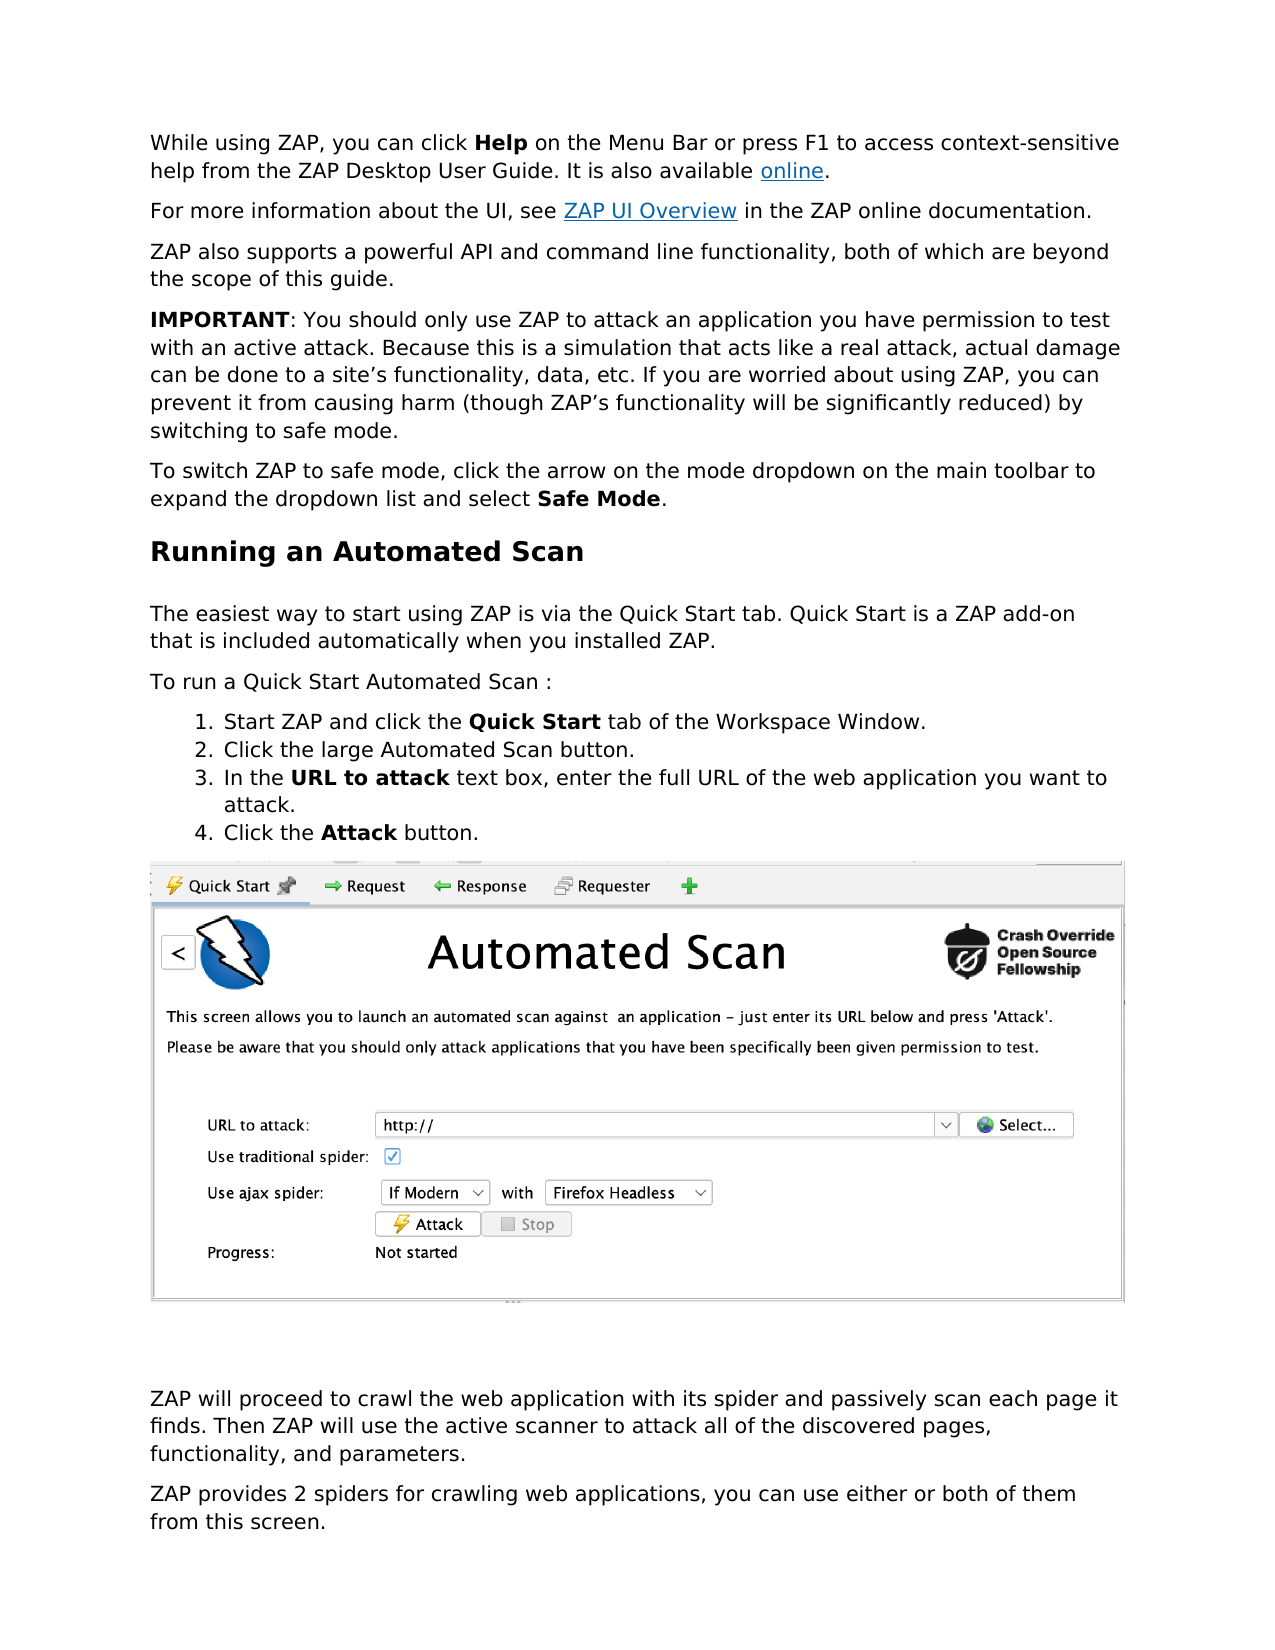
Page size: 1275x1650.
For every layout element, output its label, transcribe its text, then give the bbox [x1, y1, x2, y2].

text IMPORTANT: You should only use ZAP to attack an application you have permission to test with an active attack. Because this is a simulation that acts like a real attack, actual damage can be done to a site’s functionality, data, etc. If you are worried about using ZAP, you can prevent it from causing harm (though ZAP’s functionality will be significantly reduced) by switching to safe mode. [150, 308, 1125, 443]
subtitle Running an Automated Scan [150, 536, 1125, 567]
text To run a Quick Start Automated Scan : [150, 670, 1125, 694]
text ZAP provides 2 spiders for crawling web applications, you can use either or both of them from this screen. [150, 1482, 1125, 1534]
text To switch ZAP to safe mode, click the arrow on the mode dropdown on the main toolbar to expand the dropdown list and select Safe Mode. [150, 459, 1125, 511]
text ZAP also supports a powerful API and command line functionality, both of which are beyond the scope of this guide. [150, 240, 1125, 292]
text For more information about the UI, see ZAP UI Overview in the ZAP online documentation. [150, 199, 1125, 224]
list Click the Attack button. [194, 821, 1125, 846]
picture [150, 861, 1125, 1303]
list Start ZAP and click the Quick Start tab of the Workspace Window. [194, 710, 1125, 734]
list Click the large Automated Scan button. [194, 738, 1125, 762]
text The easiest way to start using ZAP is via the Quick Start tab. Quick Start is a ZAP add-on that is included automatically when you installed ZAP. [150, 602, 1125, 654]
text ZAP will proceed to crawl the web application with its spider and passively scan each page it finds. Then ZAP will use the active scanner to attack all of the discovered pages, functionality, and parameters. [150, 1387, 1125, 1466]
list In the URL to attack text box, enter the full URL of the web application you want to attack. [194, 766, 1125, 818]
text While using ZAP, you can click Help on the Menu Bar or press F1 to access context-sensitive help from the ZAP Desktop User Guide. It is also available online. [150, 131, 1125, 183]
